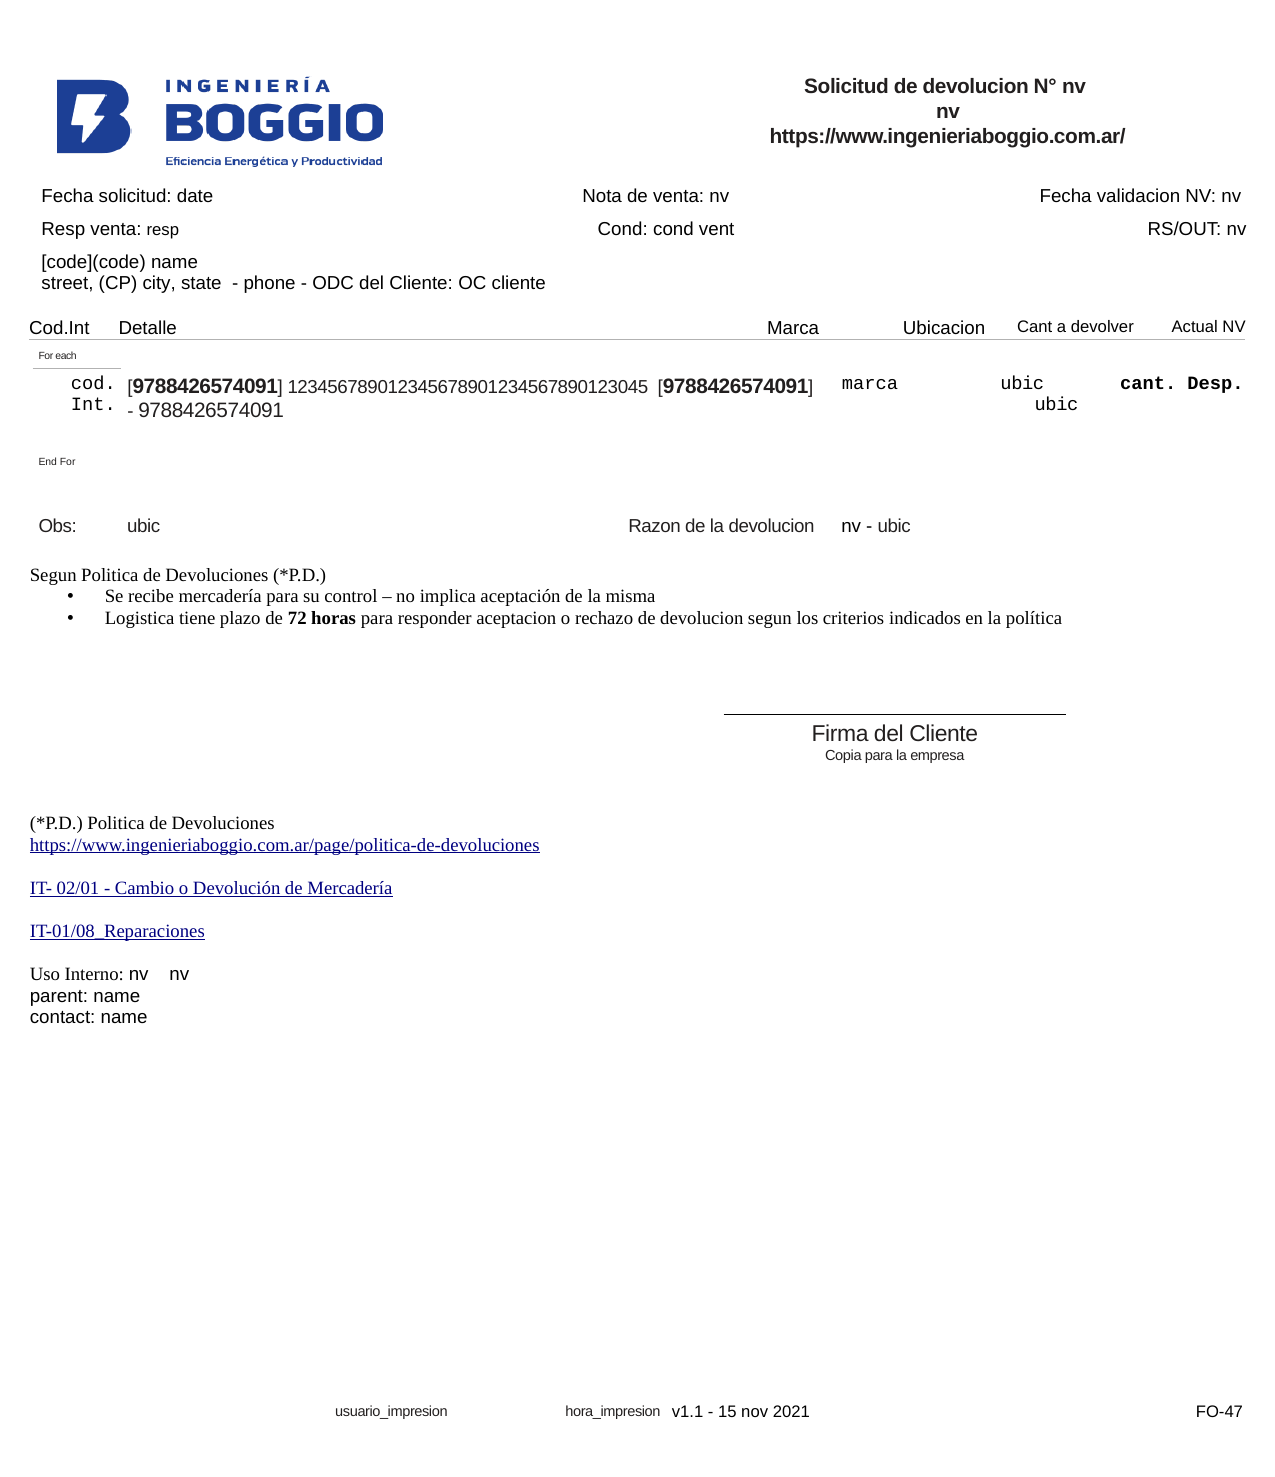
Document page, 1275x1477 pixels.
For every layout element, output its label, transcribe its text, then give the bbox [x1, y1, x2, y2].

table_header [121, 344, 836, 368]
text IT-01/08_Reparaciones [29, 920, 1257, 942]
text contact: name [29, 1006, 1257, 1028]
table_cell ubic ubic [995, 368, 1095, 449]
table_header ubic [121, 509, 622, 542]
table_header For each [33, 344, 121, 368]
table_header Obs: [33, 509, 121, 542]
table_header nv - ubic [829, 509, 1261, 542]
table_header Razon de la devolucion [622, 509, 829, 542]
table_cell [121, 450, 836, 482]
table_cell marca [836, 368, 994, 449]
table_cell cod. Int. [33, 369, 121, 449]
table_header [995, 344, 1095, 368]
text Segun Politica de Devoluciones (*P.D.) [29, 563, 1257, 585]
picture [55, 68, 388, 174]
table_cell cant. Desp. [1095, 368, 1249, 449]
table_header [1095, 344, 1249, 368]
table_cell [836, 450, 994, 482]
text Uso Interno: nv nv [29, 963, 1257, 985]
table_header [33, 714, 723, 769]
table_cell [1095, 450, 1249, 482]
text parent: name [29, 985, 1257, 1006]
text (*P.D.) Politica de Devoluciones [29, 812, 1257, 834]
table_header [1066, 714, 1261, 769]
list Se recibe mercadería para su control – no implica aceptación de la misma [67, 585, 1257, 607]
table_header [836, 344, 994, 368]
table_header Firma del Cliente Copia para la empresa [724, 715, 1066, 769]
table_cell [995, 450, 1095, 482]
table_cell [9788426574091] 123456789012345678901234567890123045 [9788426574091] - 9788426574091 [121, 368, 836, 449]
list Logistica tiene plazo de 72 horas para responder aceptacion o rechazo de devolucion segun los criterios indicados en la política [67, 607, 1257, 628]
text https://www.ingenieriaboggio.com.ar/page/politica-de-devoluciones [29, 834, 1257, 855]
text IT- 02/01 - Cambio o Devolución de Mercadería [29, 877, 1257, 898]
table_cell End For [33, 450, 121, 482]
